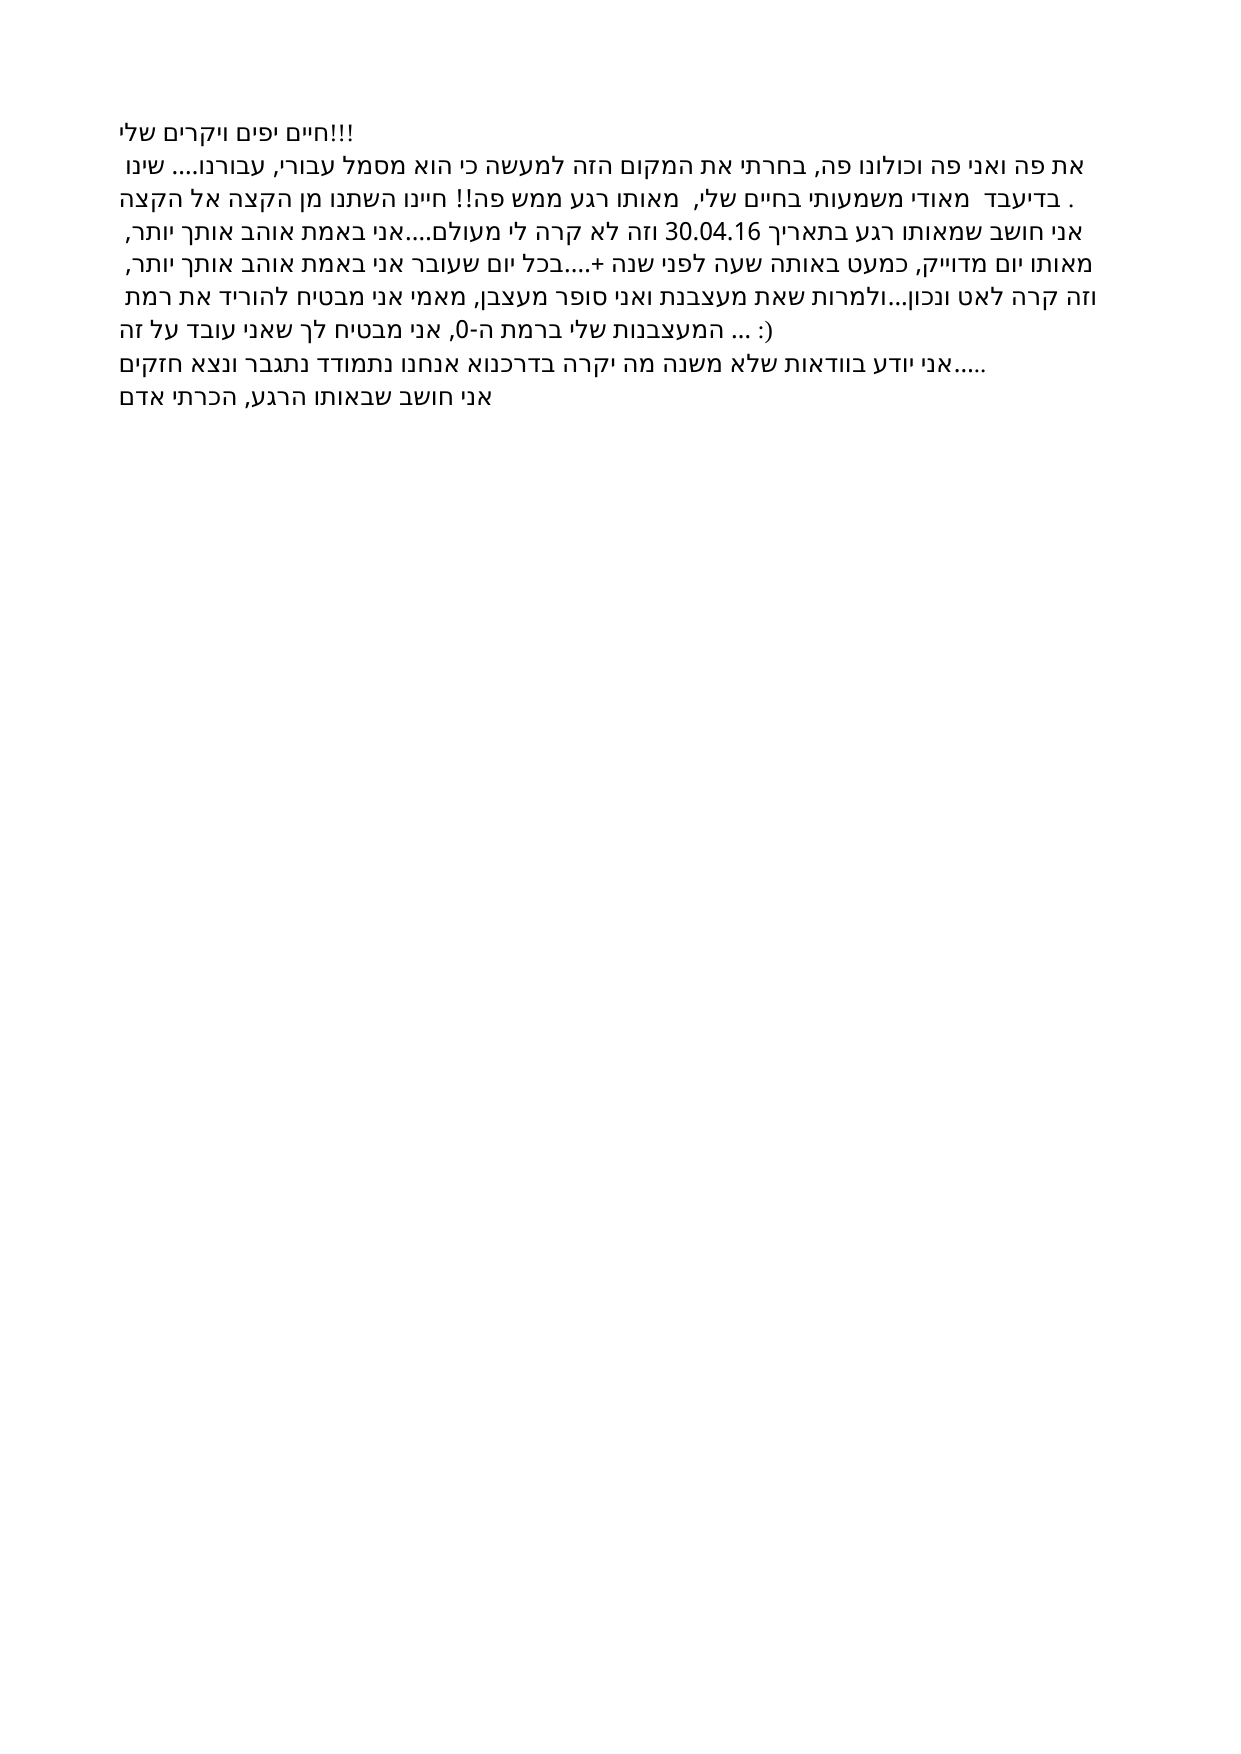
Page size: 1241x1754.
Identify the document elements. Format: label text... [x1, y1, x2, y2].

text אני חושב שמאותו רגע בתאריך 30.04.16 וזה לא קרה לי מעולם….אני באמת אוהב אותך יותר, מאותו יום מדוייק, כמעט באותה שעה לפני שנה +….בכל יום שעובר אני באמת אוהב אותך יותר, וזה קרה לאט ונכון...ולמרות שאת מעצבנת ואני סופר מעצבן, מאמי אני מבטיח להוריד את רמת המעצבנות שלי ברמת ה-0, אני מבטיח לך שאני עובד על זה … :) [118, 218, 1122, 349]
text חיים יפים ויקרים שלי!!! [118, 118, 1122, 152]
text אני חושב שבאותו הרגע, הכרתי אדם [118, 383, 1122, 415]
text אני יודע בוודאות שלא משנה מה יקרה בדרכנוא אנחנו נתמודד נתגבר ונצא חזקים….. [118, 349, 1122, 383]
text את פה ואני פה וכולונו פה, בחרתי את המקום הזה למעשה כי הוא מסמל עבורי, עבורנו…. שינו בדיעבד מאודי משמעותי בחיים שלי, מאותו רגע ממש פה!! חיינו השתנו מן הקצה אל הקצה . [118, 152, 1122, 218]
